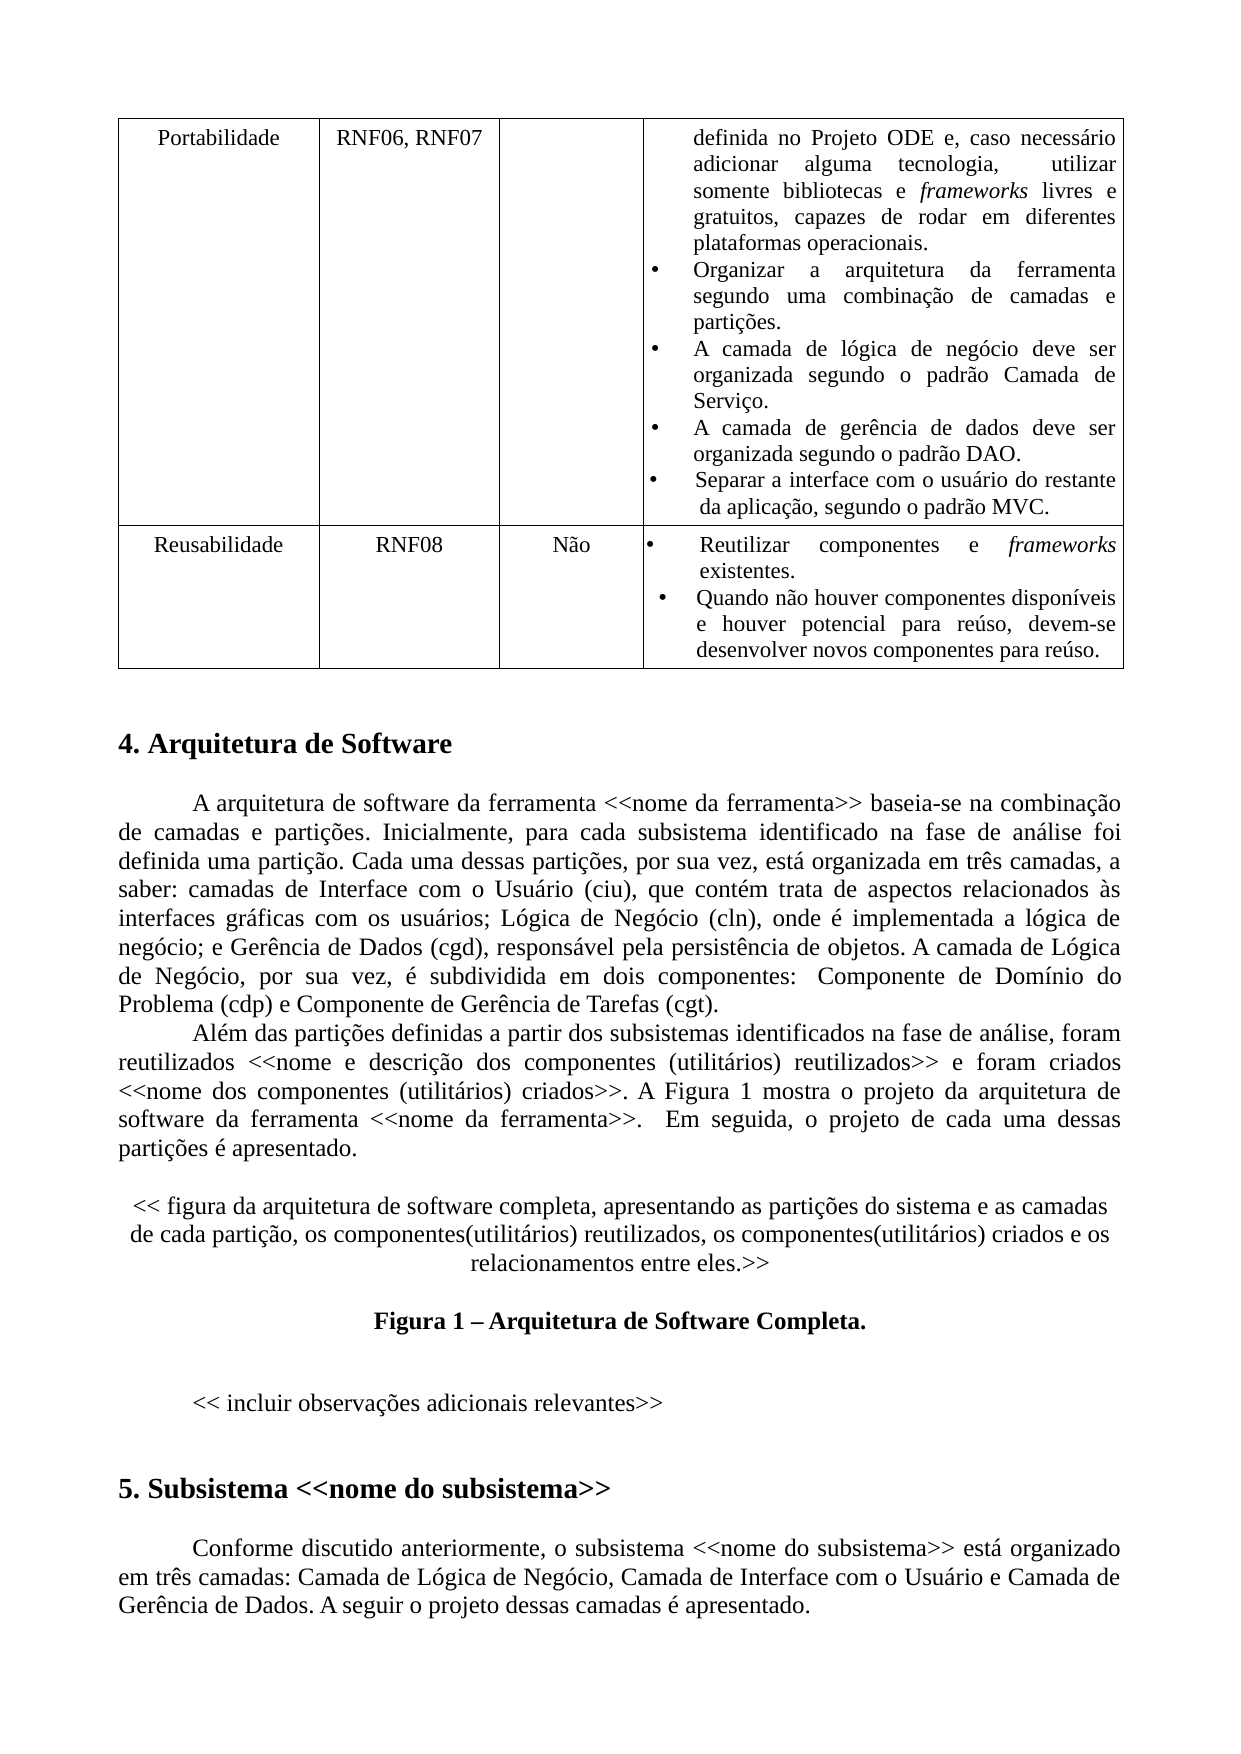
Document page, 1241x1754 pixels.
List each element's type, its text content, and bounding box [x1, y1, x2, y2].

table_cell RNF08 [320, 526, 499, 668]
text A arquitetura de software da ferramenta <<nome da ferramenta>> baseia-se na combinação de camadas e partições. Inicialmente, para cada subsistema identificado na fase de análise foi definida uma partição. Cada uma dessas partições, por sua vez, está organizada em três camadas, a saber: camadas de Interface com o Usuário (ciu), que contém trata de aspectos relacionados às interfaces gráficas com os usuários; Lógica de Negócio (cln), onde é implementada a lógica de negócio; e Gerência de Dados (cgd), responsável pela persistência de objetos. A camada de Lógica de Negócio, por sua vez, é subdividida em dois componentes: Componente de Domínio do Problema (cdp) e Componente de Gerência de Tarefas (cgt). [118, 788, 1122, 1018]
table_cell RNF06, RNF07 [320, 119, 499, 525]
text << incluir observações adicionais relevantes>> [118, 1388, 1122, 1417]
table_cell Utilizar a plataforma de implementação definida no Projeto ODE e, caso necessário adicionar alguma tecnologia, utilizar somente bibliotecas e frameworks livres e gratuitos, capazes de rodar em diferentes plataformas operacionais. Organizar a arquitetura da ferramenta segundo uma combinação de camadas e partições. A camada de lógica de negócio deve ser organizada segundo o padrão Camada de Serviço. A camada de gerência de dados deve ser organizada segundo o padrão DAO. Separar a interface com o usuário do restante da aplicação, segundo o padrão MVC. [644, 119, 1123, 525]
table_cell Portabilidade [119, 119, 319, 525]
text Conforme discutido anteriormente, o subsistema <<nome do subsistema>> está organizado em três camadas: Camada de Lógica de Negócio, Camada de Interface com o Usuário e Camada de Gerência de Dados. A seguir o projeto dessas camadas é apresentado. [118, 1533, 1122, 1619]
text Além das partições definidas a partir dos subsistemas identificados na fase de análise, foram reutilizados <<nome e descrição dos componentes (utilitários) reutilizados>> e foram criados <<nome dos componentes (utilitários) criados>>. A Figura 1 mostra o projeto da arquitetura de software da ferramenta <<nome da ferramenta>>. Em seguida, o projeto de cada uma dessas partições é apresentado. [118, 1018, 1122, 1162]
table_cell Reusabilidade [119, 526, 319, 668]
text 5. Subsistema <<nome do subsistema>> [118, 1471, 1122, 1504]
text << figura da arquitetura de software completa, apresentando as partições do sistema e as camadas de cada partição, os componentes(utilitários) reutilizados, os componentes(utilitários) criados e os relacionamentos entre eles.>> [118, 1191, 1122, 1277]
table_cell Reutilizar componentes e frameworks existentes. Quando não houver componentes disponíveis e houver potencial para reúso, devem-se desenvolver novos componentes para reúso. [644, 526, 1123, 668]
text 4. Arquitetura de Software [118, 726, 1122, 759]
table_cell [500, 119, 643, 525]
table_cell Não [500, 526, 643, 668]
text Figura 1 – Arquitetura de Software Completa. [118, 1306, 1122, 1334]
